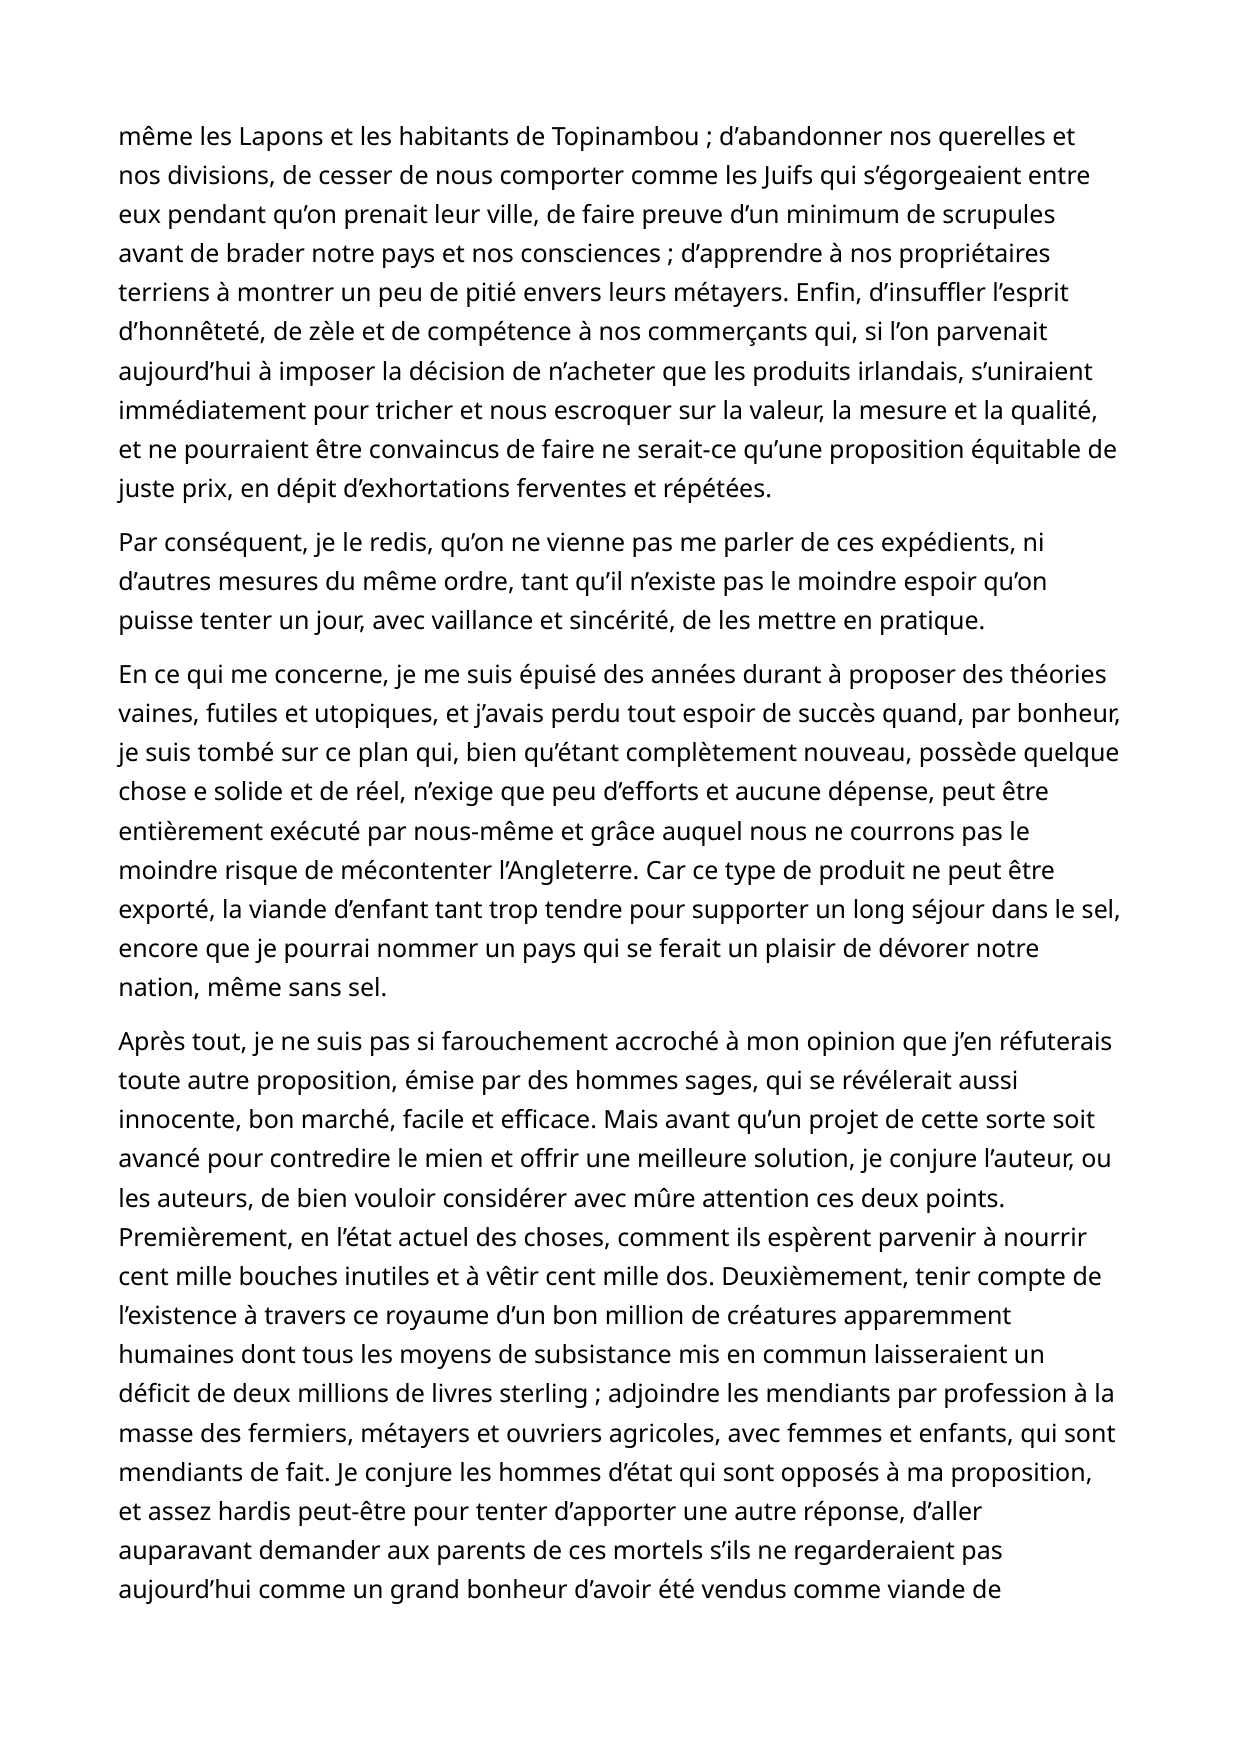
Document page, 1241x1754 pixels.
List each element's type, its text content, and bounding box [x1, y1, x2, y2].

text Après tout, je ne suis pas si farouchement accroché à mon opinion que j’en réfuterais toute autre proposition, émise par des hommes sages, qui se révélerait aussi innocente, bon marché, facile et efficace. Mais avant qu’un projet de cette sorte soit avancé pour contredire le mien et offrir une meilleure solution, je conjure l’auteur, ou les auteurs, de bien vouloir considérer avec mûre attention ces deux points. Premièrement, en l’état actuel des choses, comment ils espèrent parvenir à nourrir cent mille bouches inutiles et à vêtir cent mille dos. Deuxièmement, tenir compte de l’existence à travers ce royaume d’un bon million de créatures apparemment humaines dont tous les moyens de subsistance mis en commun laisseraient un déficit de deux millions de livres sterling ; adjoindre les mendiants par profession à la masse des fermiers, métayers et ouvriers agricoles, avec femmes et enfants, qui sont mendiants de fait. Je conjure les hommes d’état qui sont opposés à ma proposition, et assez hardis peut-être pour tenter d’apporter une autre réponse, d’aller auparavant demander aux parents de ces mortels s’ils ne regarderaient pas aujourd’hui comme un grand bonheur d’avoir été vendus comme viande de [118, 1023, 1122, 1606]
text Par conséquent, je le redis, qu’on ne vienne pas me parler de ces expédients, ni d’autres mesures du même ordre, tant qu’il n’existe pas le moindre espoir qu’on puisse tenter un jour, avec vaillance et sincérité, de les mettre en pratique. [118, 524, 1122, 637]
text même les Lapons et les habitants de Topinambou ; d’abandonner nos querelles et nos divisions, de cesser de nous comporter comme les Juifs qui s’égorgeaient entre eux pendant qu’on prenait leur ville, de faire preuve d’un minimum de scrupules avant de brader notre pays et nos consciences ; d’apprendre à nos propriétaires terriens à montrer un peu de pitié envers leurs métayers. Enfin, d’insuffler l’esprit d’honnêteté, de zèle et de compétence à nos commerçants qui, si l’on parvenait aujourd’hui à imposer la décision de n’acheter que les produits irlandais, s’uniraient immédiatement pour tricher et nous escroquer sur la valeur, la mesure et la qualité, et ne pourraient être convaincus de faire ne serait-ce qu’une proposition équitable de juste prix, en dépit d’exhortations ferventes et répétées. [118, 118, 1122, 505]
text En ce qui me concerne, je me suis épuisé des années durant à proposer des théories vaines, futiles et utopiques, et j’avais perdu tout espoir de succès quand, par bonheur, je suis tombé sur ce plan qui, bien qu’étant complètement nouveau, possède quelque chose e solide et de réel, n’exige que peu d’efforts et aucune dépense, peut être entièrement exécuté par nous-même et grâce auquel nous ne courrons pas le moindre risque de mécontenter l’Angleterre. Car ce type de produit ne peut être exporté, la viande d’enfant tant trop tendre pour supporter un long séjour dans le sel, encore que je pourrai nommer un pays qui se ferait un plaisir de dévorer notre nation, même sans sel. [118, 656, 1122, 1004]
